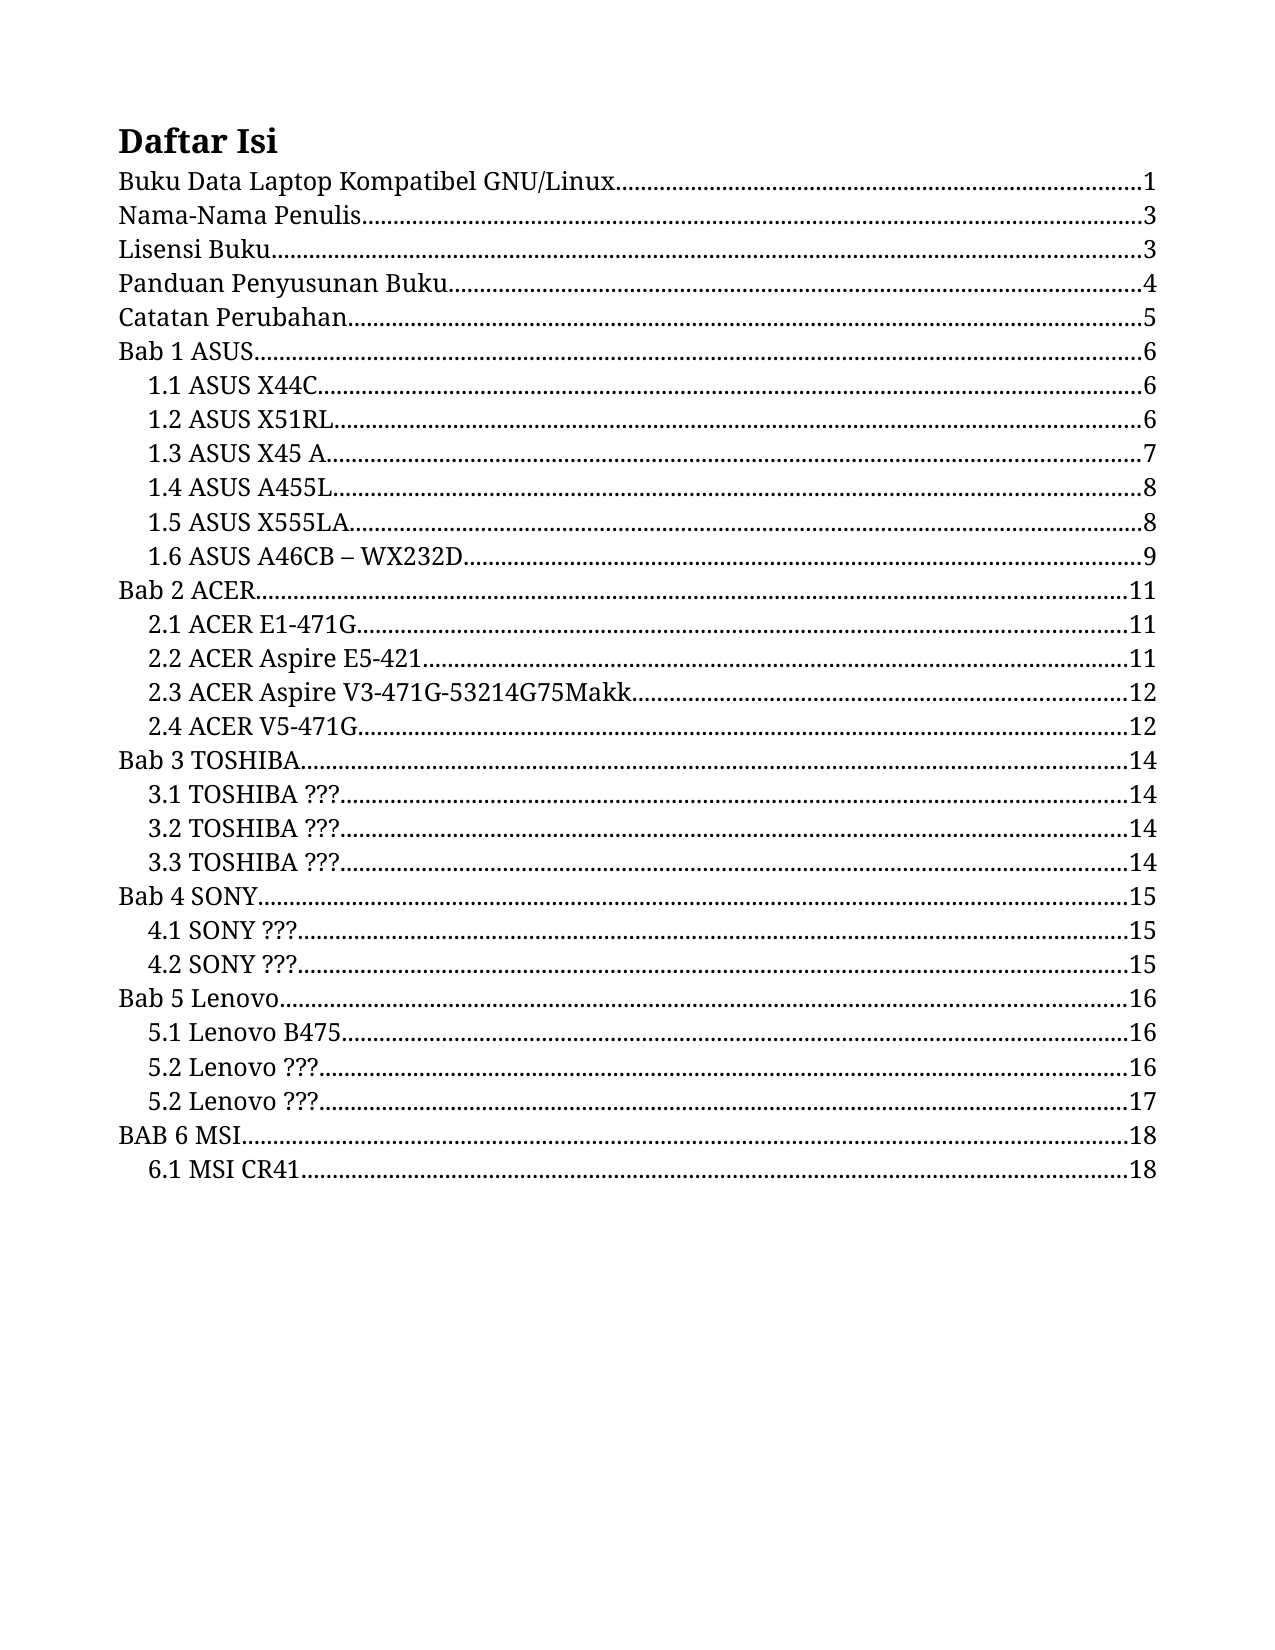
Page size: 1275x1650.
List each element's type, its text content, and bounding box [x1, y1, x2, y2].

text 2.4 ACER V5-471G 12 [148, 708, 1157, 743]
text 3.3 TOSHIBA ??? 14 [148, 845, 1157, 879]
text Buku Data Laptop Kompatibel GNU/Linux 1 [118, 163, 1157, 198]
text 1.1 ASUS X44C 6 [148, 368, 1157, 402]
text Bab 1 ASUS 6 [118, 334, 1157, 368]
subtitle Daftar Isi [118, 118, 1157, 163]
text 1.2 ASUS X51RL 6 [148, 402, 1157, 436]
text 3.1 TOSHIBA ??? 14 [148, 777, 1157, 811]
text 4.2 SONY ??? 15 [148, 947, 1157, 981]
text Bab 2 ACER 11 [118, 572, 1157, 606]
text 5.2 Lenovo ??? 17 [148, 1083, 1157, 1117]
text BAB 6 MSI 18 [118, 1117, 1157, 1151]
text 1.3 ASUS X45 A 7 [148, 436, 1157, 470]
text Catatan Perubahan 5 [118, 300, 1157, 334]
text 4.1 SONY ??? 15 [148, 913, 1157, 947]
text 1.4 ASUS A455L 8 [148, 470, 1157, 504]
text 2.1 ACER E1-471G 11 [148, 606, 1157, 640]
text Bab 3 TOSHIBA 14 [118, 743, 1157, 777]
text 5.1 Lenovo B475 16 [148, 1015, 1157, 1049]
text Lisensi Buku 3 [118, 232, 1157, 266]
text 1.5 ASUS X555LA 8 [148, 504, 1157, 538]
text Panduan Penyusunan Buku 4 [118, 266, 1157, 300]
text 2.3 ACER Aspire V3-471G-53214G75Makk 12 [148, 674, 1157, 708]
text Bab 5 Lenovo 16 [118, 981, 1157, 1015]
text Nama-Nama Penulis 3 [118, 198, 1157, 232]
text 1.6 ASUS A46CB – WX232D 9 [148, 538, 1157, 572]
text 5.2 Lenovo ??? 16 [148, 1049, 1157, 1083]
text 6.1 MSI CR41 18 [148, 1151, 1157, 1185]
text 2.2 ACER Aspire E5-421 11 [148, 640, 1157, 674]
text 3.2 TOSHIBA ??? 14 [148, 811, 1157, 845]
text Bab 4 SONY 15 [118, 879, 1157, 913]
